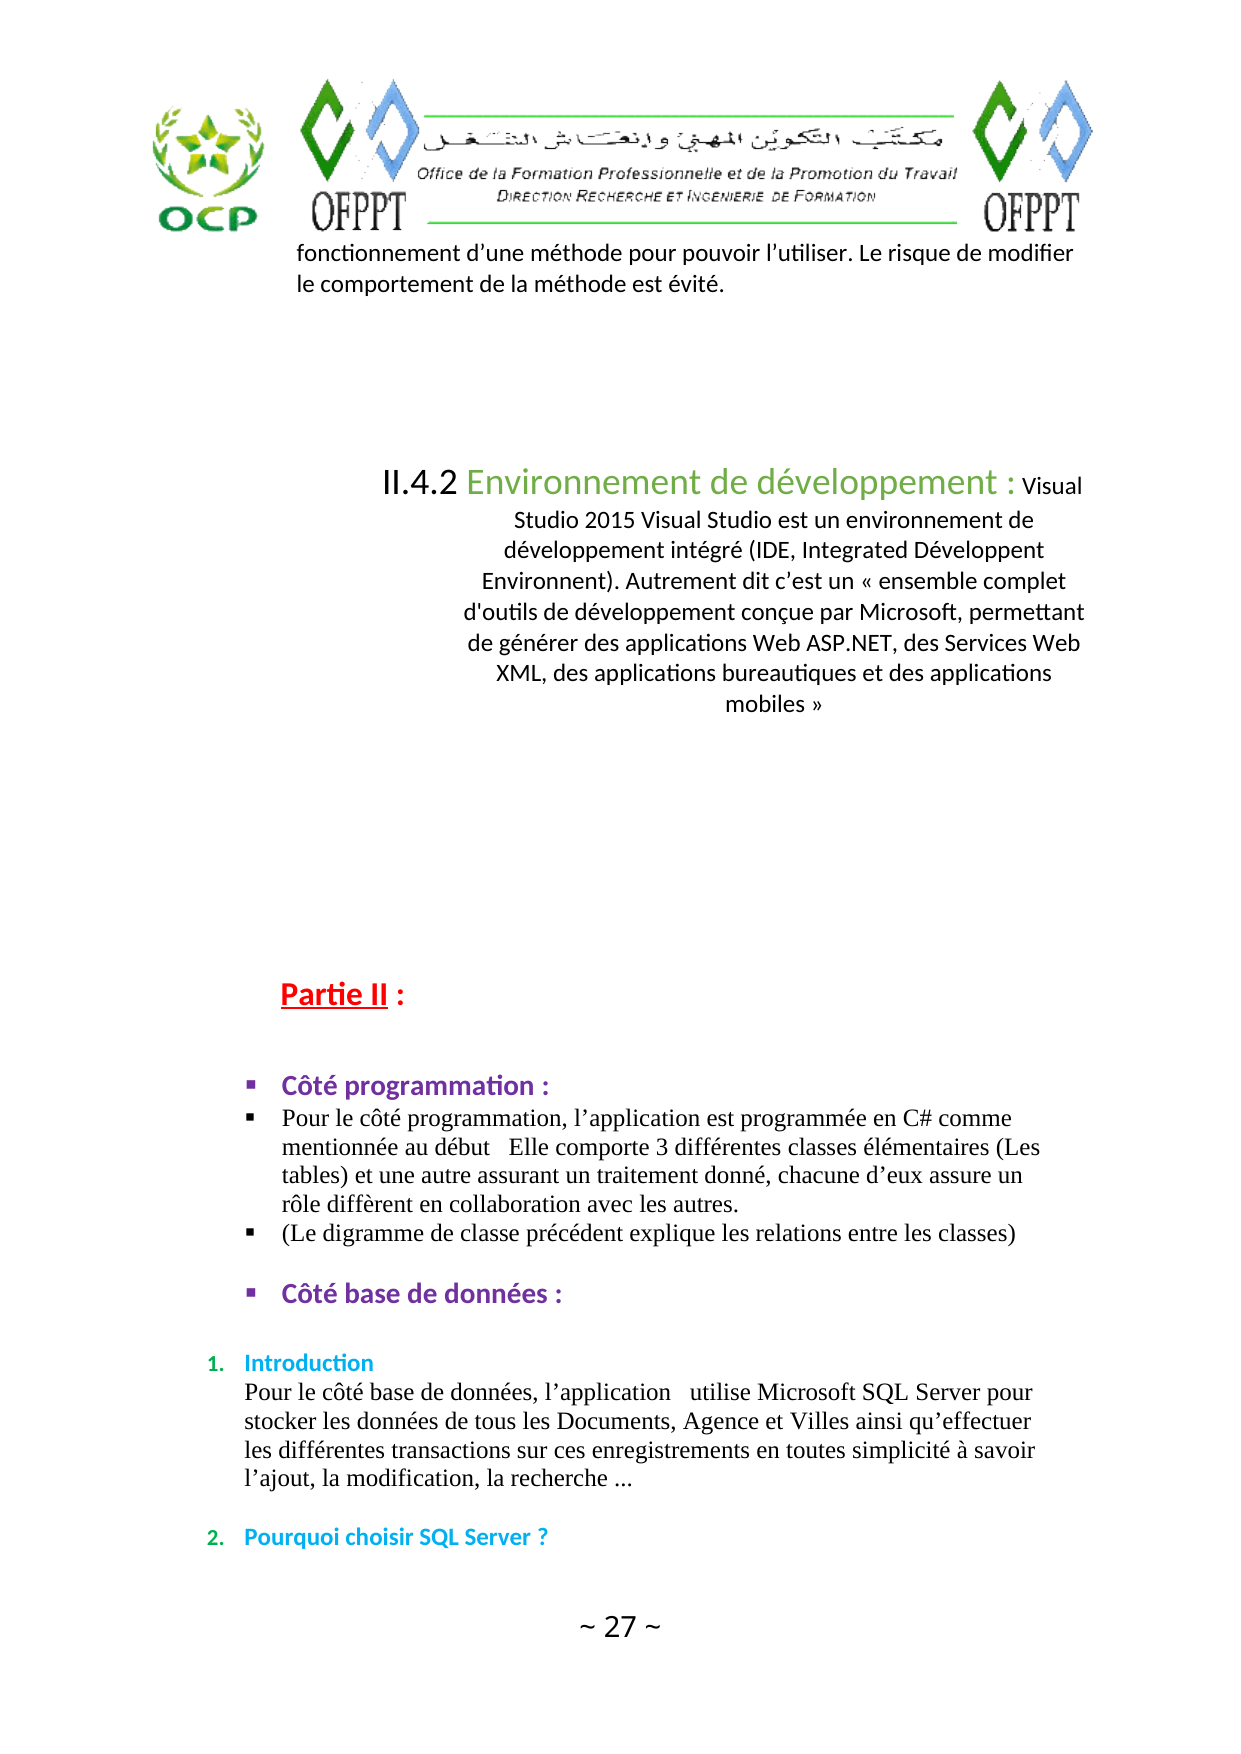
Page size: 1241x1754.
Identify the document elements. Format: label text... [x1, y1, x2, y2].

text Partie II : [207, 972, 1048, 1013]
list (Le digramme de classe précédent explique les relations entre les classes) [244, 1218, 1048, 1247]
list Pour le côté base de données, l’application utilise Microsoft SQL Server pour stocker les données de tous les Documents, Agence et Villes ainsi qu’effectuer les différentes transactions sur ces enregistrements en toutes simplicité à savoir l’ajout, la modification, la recherche ... [244, 1377, 1048, 1492]
list Environnement de développement : Visual Studio 2015 Visual Studio est un environnement de développement intégré (IDE, Integrated Développent Environnent). Autrement dit c’est un « ensemble complet d'outils de développement conçue par Microsoft, permettant de générer des applications Web ASP.NET, des Services Web XML, des applications bureautiques et des applications mobiles » [371, 458, 1093, 719]
list Pourquoi choisir SQL Server ? [207, 1521, 1048, 1551]
list Côté programmation : [244, 1067, 1048, 1103]
list Pour le côté programmation, l’application est programmée en C# comme mentionnée au début Elle comporte 3 différentes classes élémentaires (Les tables) et une autre assurant un traitement donné, chacune d’eux assure un rôle diffèrent en collaboration avec les autres. [244, 1103, 1048, 1218]
list Introduction [207, 1347, 1048, 1377]
list Côté base de données : [244, 1275, 1048, 1311]
text fonctionnement d’une méthode pour pouvoir l’utiliser. Le risque de modifier le comportement de la méthode est évité. [296, 237, 1093, 299]
